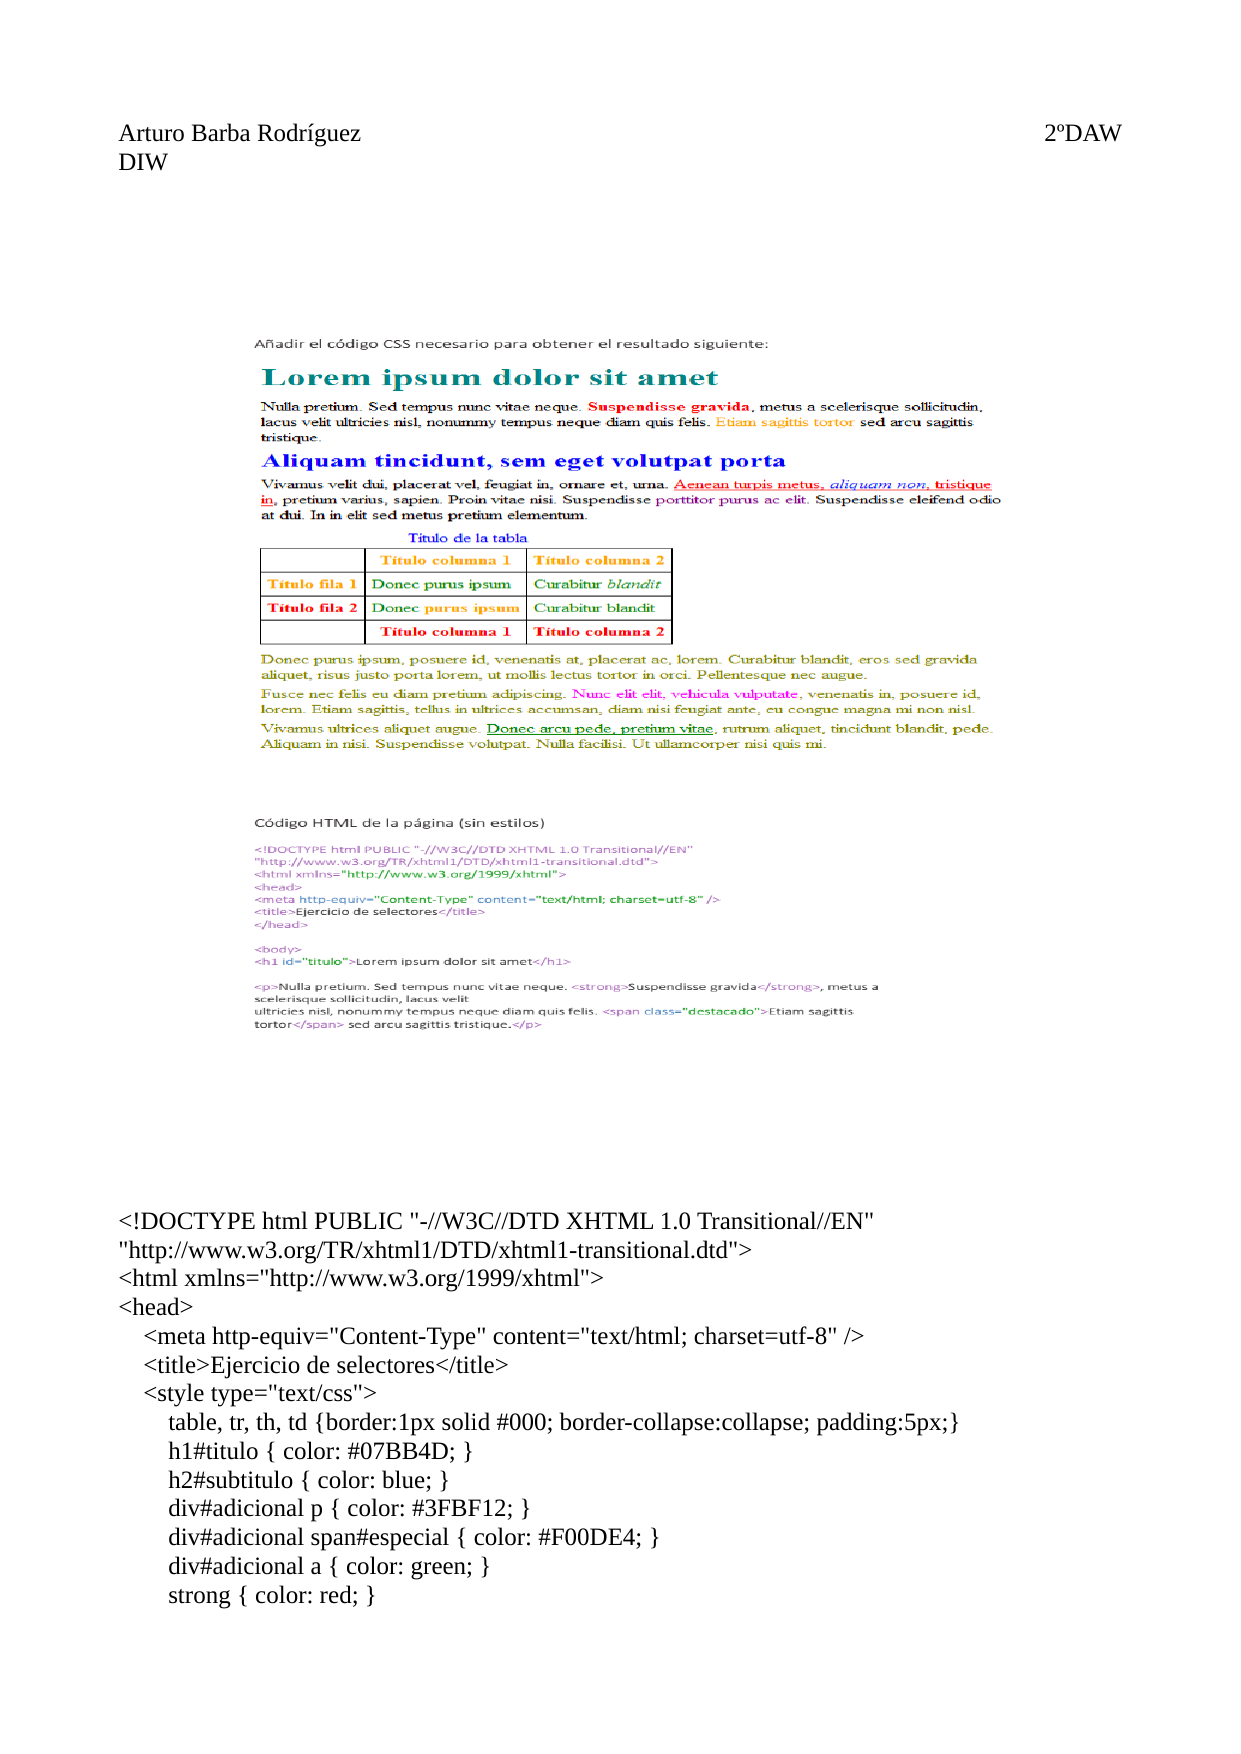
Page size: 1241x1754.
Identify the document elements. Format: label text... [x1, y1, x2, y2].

text table, tr, th, td {border:1px solid #000; border-collapse:collapse; padding:5px;} [118, 1407, 1122, 1436]
text div#adicional a { color: green; } [118, 1551, 1122, 1580]
text h1#titulo { color: #07BB4D; } [118, 1436, 1122, 1465]
text <head> [118, 1292, 1122, 1321]
text div#adicional span#especial { color: #F00DE4; } [118, 1522, 1122, 1551]
text div#adicional p { color: #3FBF12; } [118, 1493, 1122, 1522]
text <html xmlns="http://www.w3.org/1999/xhtml"> [118, 1263, 1122, 1292]
text h2#subtitulo { color: blue; } [118, 1465, 1122, 1493]
text <style type="text/css"> [118, 1378, 1122, 1407]
text <meta http-equiv="Content-Type" content="text/html; charset=utf-8" /> [118, 1321, 1122, 1350]
text <title>Ejercicio de selectores</title> [118, 1350, 1122, 1378]
text <!DOCTYPE html PUBLIC "-//W3C//DTD XHTML 1.0 Transitional//EN" "http://www.w3.org/TR/xhtml1/DTD/xhtml1-transitional.dtd"> [118, 1206, 1122, 1263]
picture [120, 261, 1070, 1120]
text strong { color: red; } [118, 1580, 1122, 1608]
